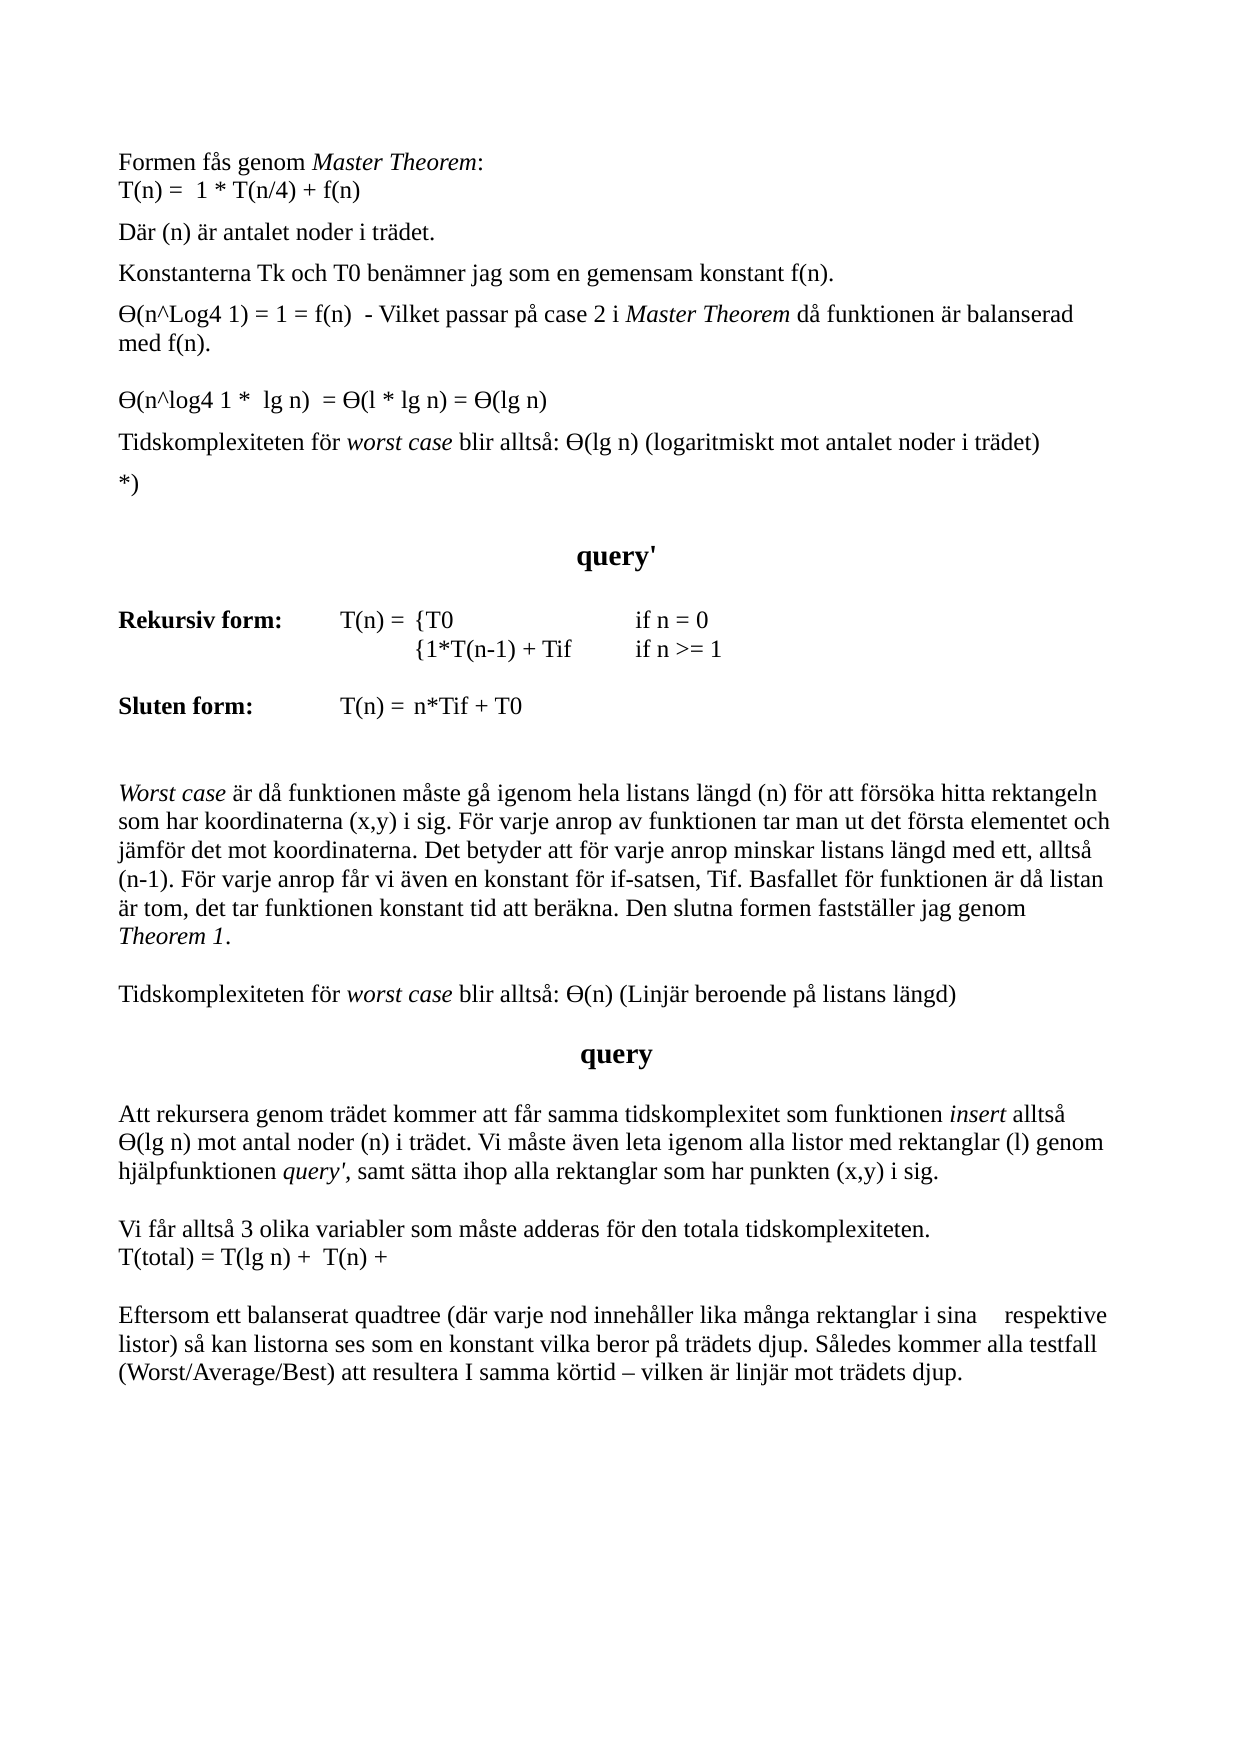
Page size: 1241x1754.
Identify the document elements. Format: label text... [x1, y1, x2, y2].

text Ɵ(lg n) mot antal noder (n) i trädet. Vi måste även leta igenom alla listor med rektanglar (l) genom hjälpfunktionen query', samt sätta ihop alla rektanglar som har punkten (x,y) i sig. [118, 1127, 1122, 1185]
text {1*T(n-1) + Tif if n >= 1 [118, 634, 1122, 663]
text Rekursiv form: T(n) = {T0 if n = 0 [118, 605, 1122, 634]
text T(n) = 1 * T(n/4) + f(n) [118, 176, 1122, 204]
text Tidskomplexiteten för worst case blir alltså: Ɵ(n) (Linjär beroende på listans längd) [118, 979, 1122, 1008]
text Formen fås genom Master Theorem: [118, 147, 1122, 176]
text Sluten form: T(n) = n*Tif + T0 [118, 691, 1122, 720]
text Konstanterna Tk och T0 benämner jag som en gemensam konstant f(n). [118, 258, 1122, 287]
text Tidskomplexiteten för worst case blir alltså: Ɵ(lg n) (logaritmiskt mot antalet noder i trädet) [118, 427, 1122, 456]
text Ɵ(n^log4 1 * lg n) = Ɵ(l * lg n) = Ɵ(lg n) [118, 386, 1122, 414]
text Eftersom ett balanserat quadtree (där varje nod innehåller lika många rektanglar i sina respektive listor) så kan listorna ses som en konstant vilka beror på trädets djup. Således kommer alla testfall (Worst/Average/Best) att resultera I samma körtid – vilken är linjär mot trädets djup. [118, 1300, 1122, 1386]
text T(total) = T(lg n) + T(n) + [118, 1242, 1122, 1271]
text *) [118, 468, 1122, 497]
text Att rekursera genom trädet kommer att får samma tidskomplexitet som funktionen insert alltså [118, 1099, 1122, 1127]
text query' [118, 538, 1122, 572]
text Där (n) är antalet noder i trädet. [118, 217, 1122, 246]
text Worst case är då funktionen måste gå igenom hela listans längd (n) för att försöka hitta rektangeln som har koordinaterna (x,y) i sig. För varje anrop av funktionen tar man ut det första elementet och jämför det mot koordinaterna. Det betyder att för varje anrop minskar listans längd med ett, alltså (n-1). För varje anrop får vi även en konstant för if-satsen, Tif. Basfallet för funktionen är då listan är tom, det tar funktionen konstant tid att beräkna. Den slutna formen fastställer jag genom Theorem 1. [118, 778, 1122, 950]
text Vi får alltså 3 olika variabler som måste adderas för den totala tidskomplexiteten. [118, 1214, 1122, 1242]
text query [118, 1036, 1122, 1070]
text Ɵ(n^Log4 1) = 1 = f(n) - Vilket passar på case 2 i Master Theorem då funktionen är balanserad med f(n). [118, 299, 1122, 357]
